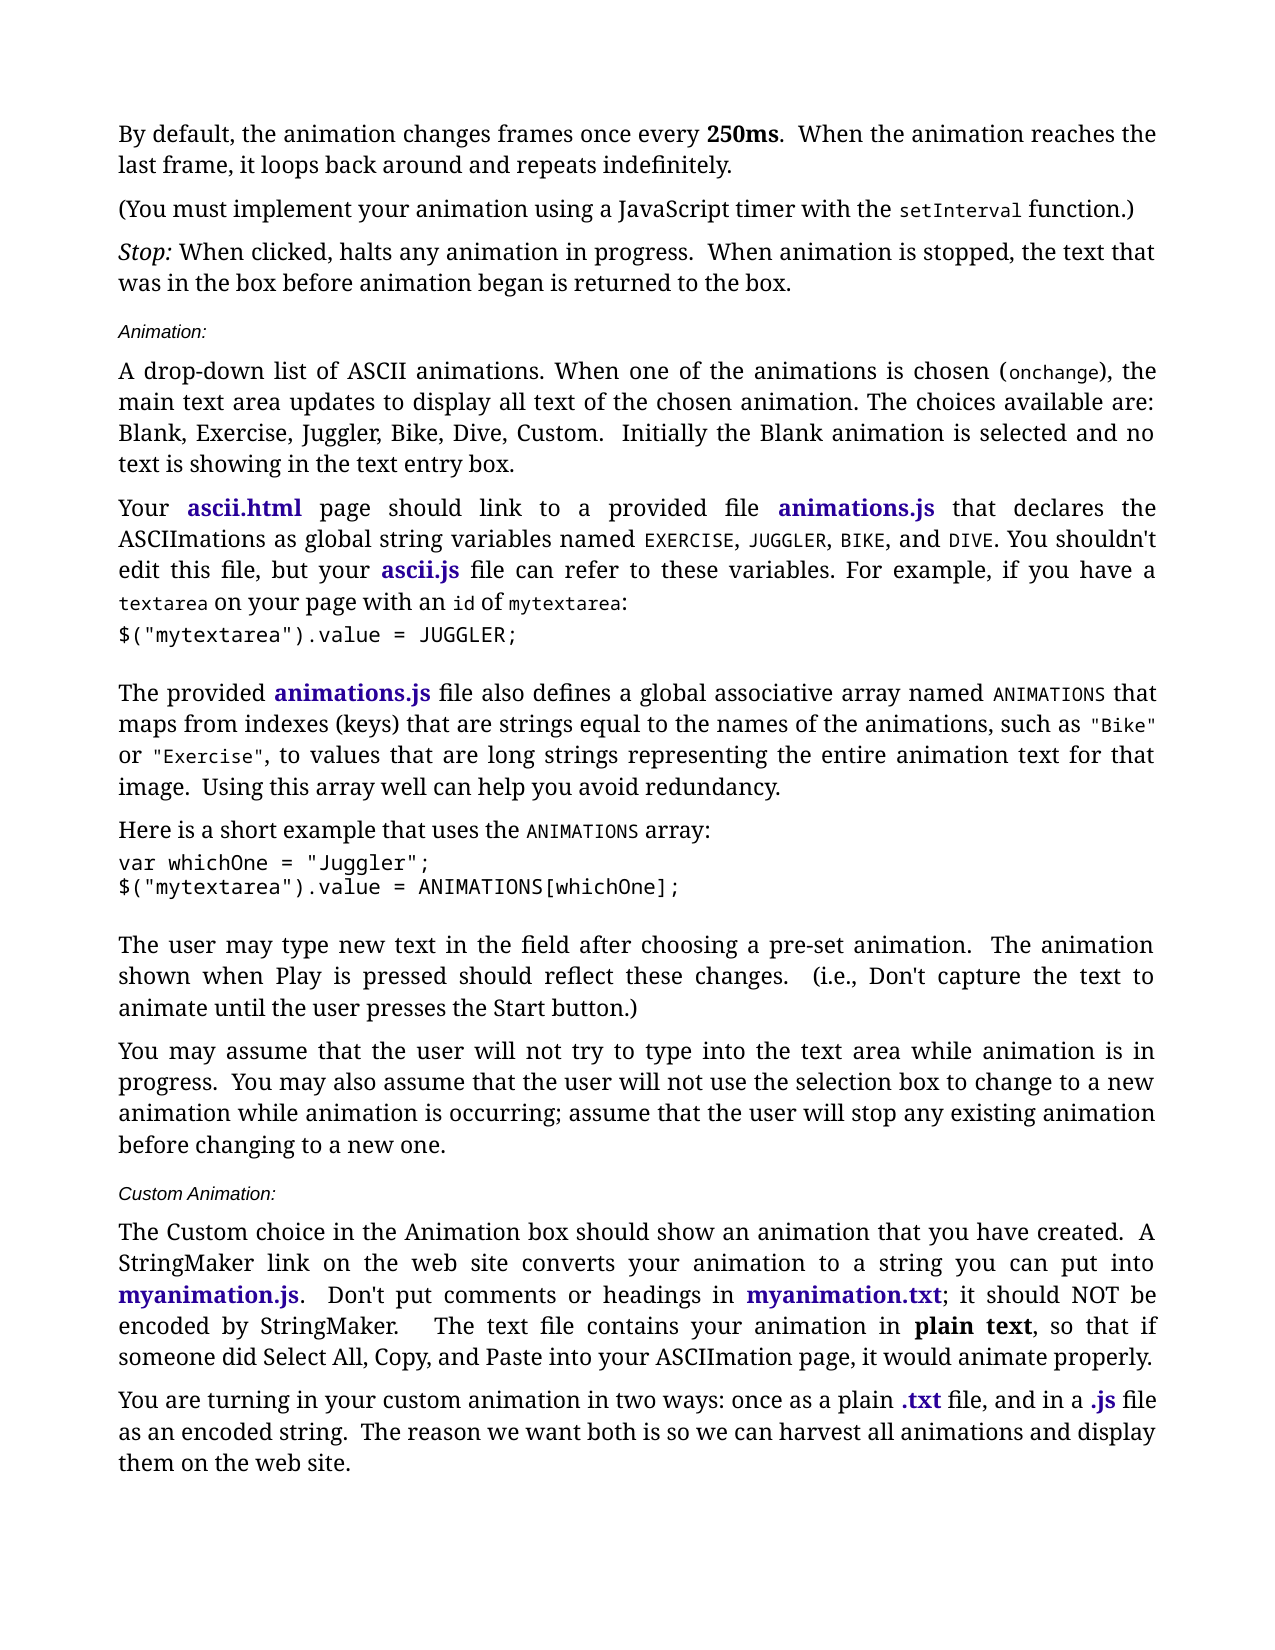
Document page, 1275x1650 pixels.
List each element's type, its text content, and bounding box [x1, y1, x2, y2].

text You are turning in your custom animation in two ways: once as a plain .txt file, and in a .js file as an encoded string. The reason we want both is so we can harvest all animations and display them on the web site. [118, 1384, 1157, 1478]
subtitle Custom Animation: [118, 1182, 1157, 1204]
text $("mytextarea").value = JUGGLER; [118, 623, 1157, 647]
text By default, the animation changes frames once every 250ms. When the animation reaches the last frame, it loops back around and repeats indefinitely. [118, 118, 1157, 181]
text Here is a short example that uses the ANIMATIONS array: [118, 814, 1157, 845]
text The Custom choice in the Animation box should show an animation that you have created. A StringMaker link on the web site converts your animation to a string you can put into myanimation.js. Don't put comments or headings in myanimation.txt; it should NOT be encoded by StringMaker. The text file contains your animation in plain text, so that if someone did Select All, Copy, and Paste into your ASCIImation page, it would animate properly. [118, 1216, 1157, 1372]
text You may assume that the user will not try to type into the text area while animation is in progress. You may also assume that the user will not use the selection box to change to a new animation while animation is occurring; assume that the user will stop any existing animation before changing to a new one. [118, 1035, 1157, 1160]
text var whichOne = "Juggler"; [118, 851, 1157, 875]
text Your ascii.html page should link to a provided file animations.js that declares the ASCIImations as global string variables named EXERCISE, JUGGLER, BIKE, and DIVE. You shouldn't edit this file, but your ascii.js file can refer to these variables. For example, if you have a textarea on your page with an id of mytextarea: [118, 492, 1157, 617]
subtitle Animation: [118, 321, 1157, 343]
text The user may type new text in the field after choosing a pre-set animation. The animation shown when Play is pressed should reflect these changes. (i.e., Don't capture the text to animate until the user presses the Start button.) [118, 929, 1157, 1023]
text Stop: When clicked, halts any animation in progress. When animation is stopped, the text that was in the box before animation began is returned to the box. [118, 236, 1157, 298]
text A drop-down list of ASCII animations. When one of the animations is chosen (onchange), the main text area updates to display all text of the chosen animation. The choices available are: Blank, Exercise, Juggler, Bike, Dive, Custom. Initially the Blank animation is selected and no text is showing in the text entry box. [118, 355, 1157, 480]
text The provided animations.js file also defines a global associative array named ANIMATIONS that maps from indexes (keys) that are strings equal to the names of the animations, such as "Bike" or "Exercise", to values that are long strings representing the entire animation text for that image. Using this array well can help you avoid redundancy. [118, 677, 1157, 802]
text (You must implement your animation using a JavaScript timer with the setInterval function.) [118, 193, 1157, 224]
text $("mytextarea").value = ANIMATIONS[whichOne]; [118, 875, 1157, 899]
